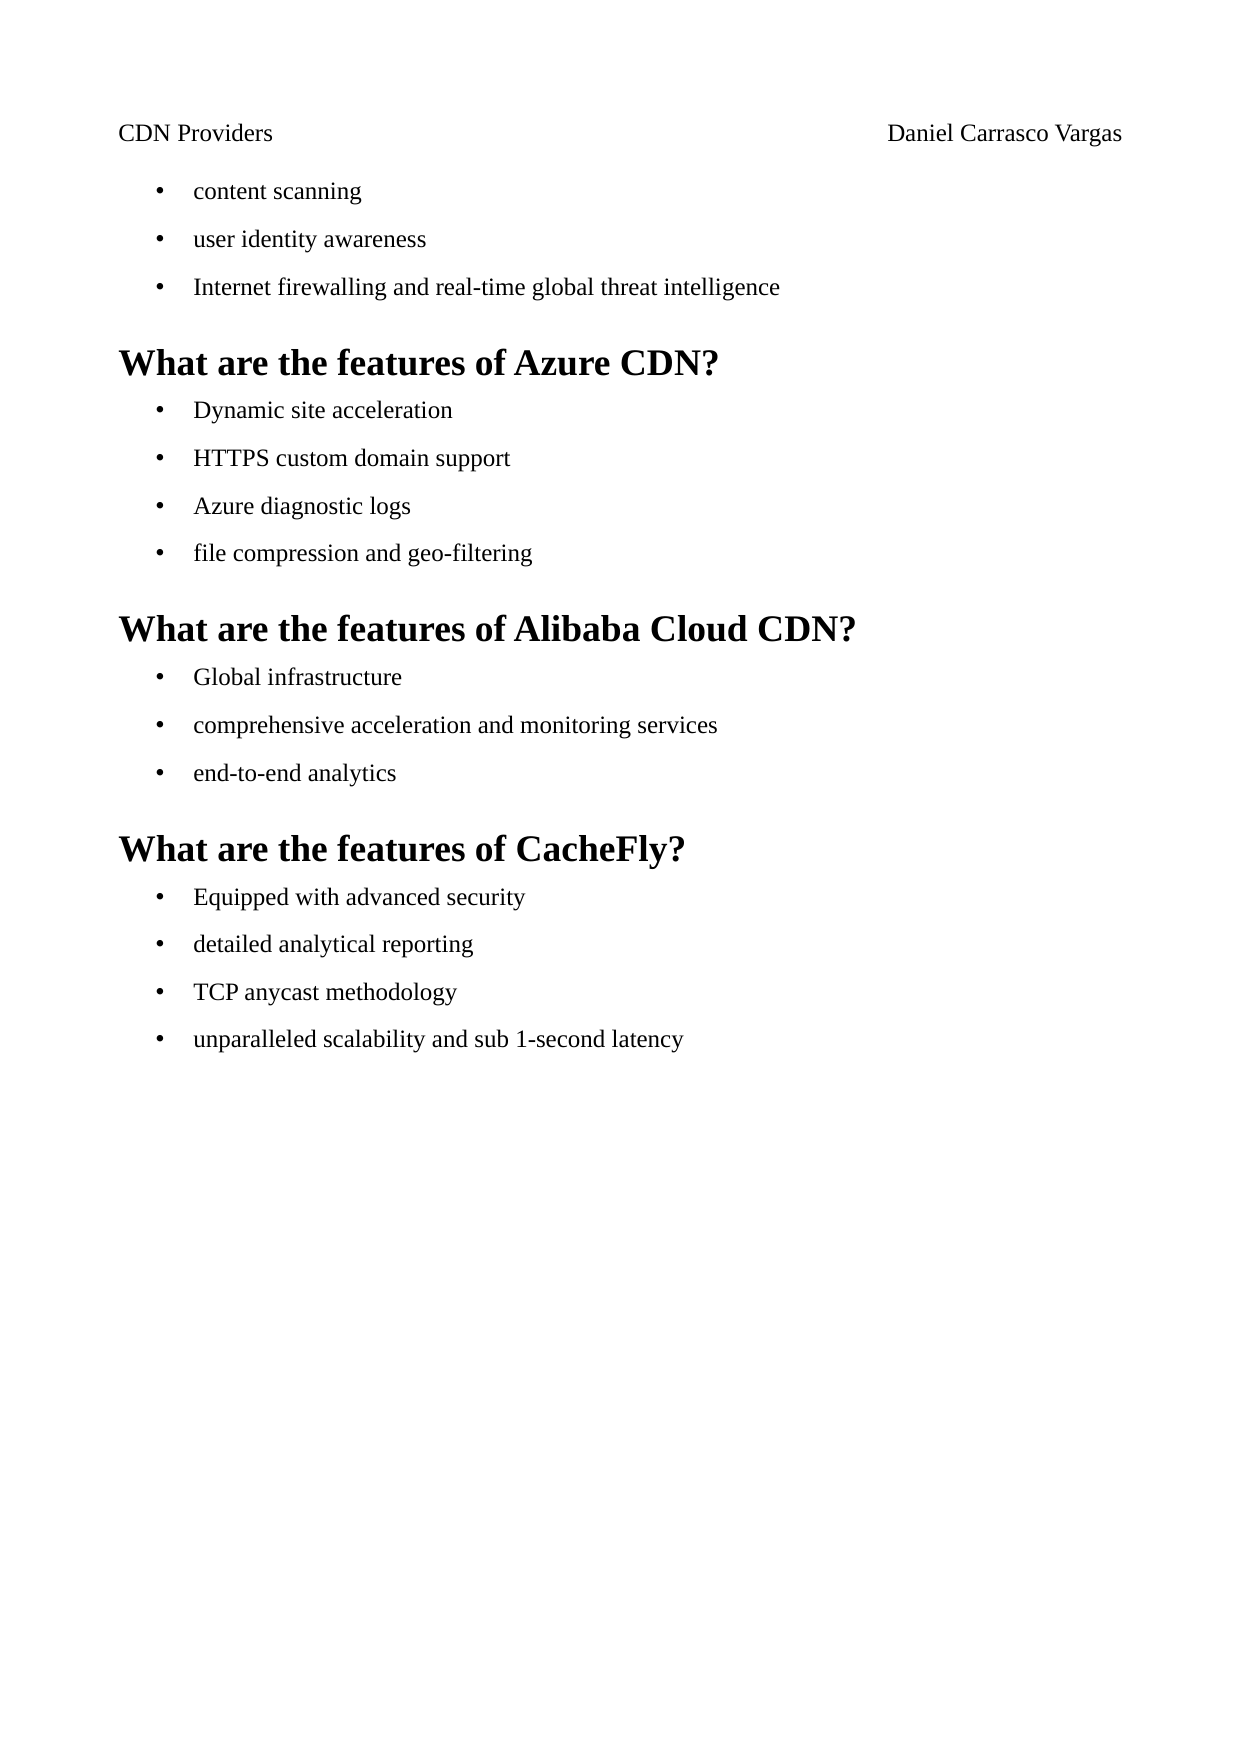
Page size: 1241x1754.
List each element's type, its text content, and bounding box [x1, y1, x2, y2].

subtitle What are the features of Alibaba Cloud CDN? [118, 607, 1122, 650]
list comprehensive acceleration and monitoring services [156, 710, 1122, 739]
list Dynamic site acceleration [156, 396, 1122, 424]
subtitle What are the features of Azure CDN? [118, 340, 1122, 383]
list content scanning [156, 176, 1122, 205]
list end-to-end analytics [156, 758, 1122, 786]
list Equipped with advanced security [156, 882, 1122, 911]
list unparalleled scalability and sub 1-second latency [156, 1024, 1122, 1053]
list TCP anycast methodology [156, 977, 1122, 1006]
list Azure diagnostic logs [156, 491, 1122, 519]
list detailed analytical reporting [156, 929, 1122, 958]
list Global infrastructure [156, 662, 1122, 691]
list user identity awareness [156, 224, 1122, 253]
list HTTPS custom domain support [156, 443, 1122, 472]
list Internet firewalling and real-time global threat intelligence [156, 272, 1122, 300]
list file compression and geo-filtering [156, 538, 1122, 567]
subtitle What are the features of CacheFly? [118, 826, 1122, 869]
